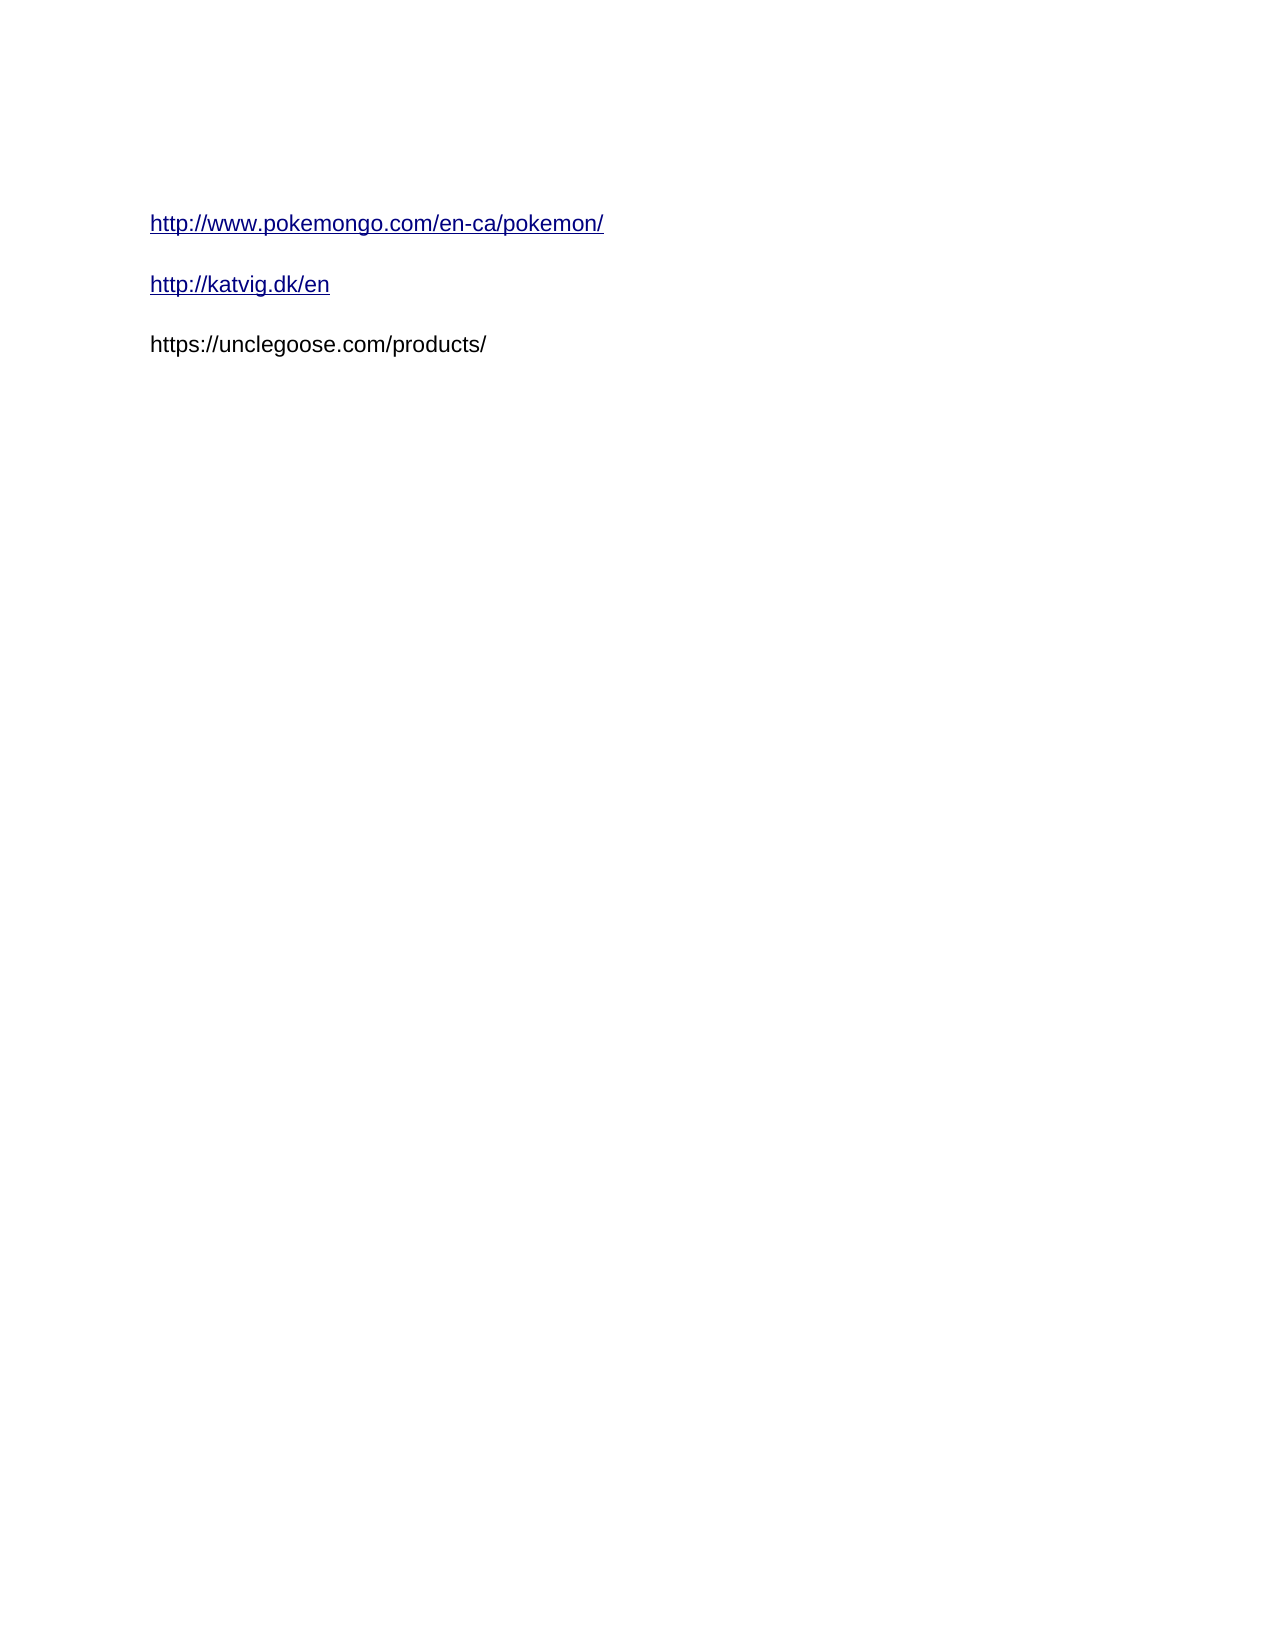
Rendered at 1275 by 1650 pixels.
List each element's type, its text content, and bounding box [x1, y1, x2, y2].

text http://katvig.dk/en [150, 271, 1125, 297]
text http://www.pokemongo.com/en-ca/pokemon/ [150, 210, 1125, 237]
text https://unclegoose.com/products/ [150, 331, 1125, 358]
